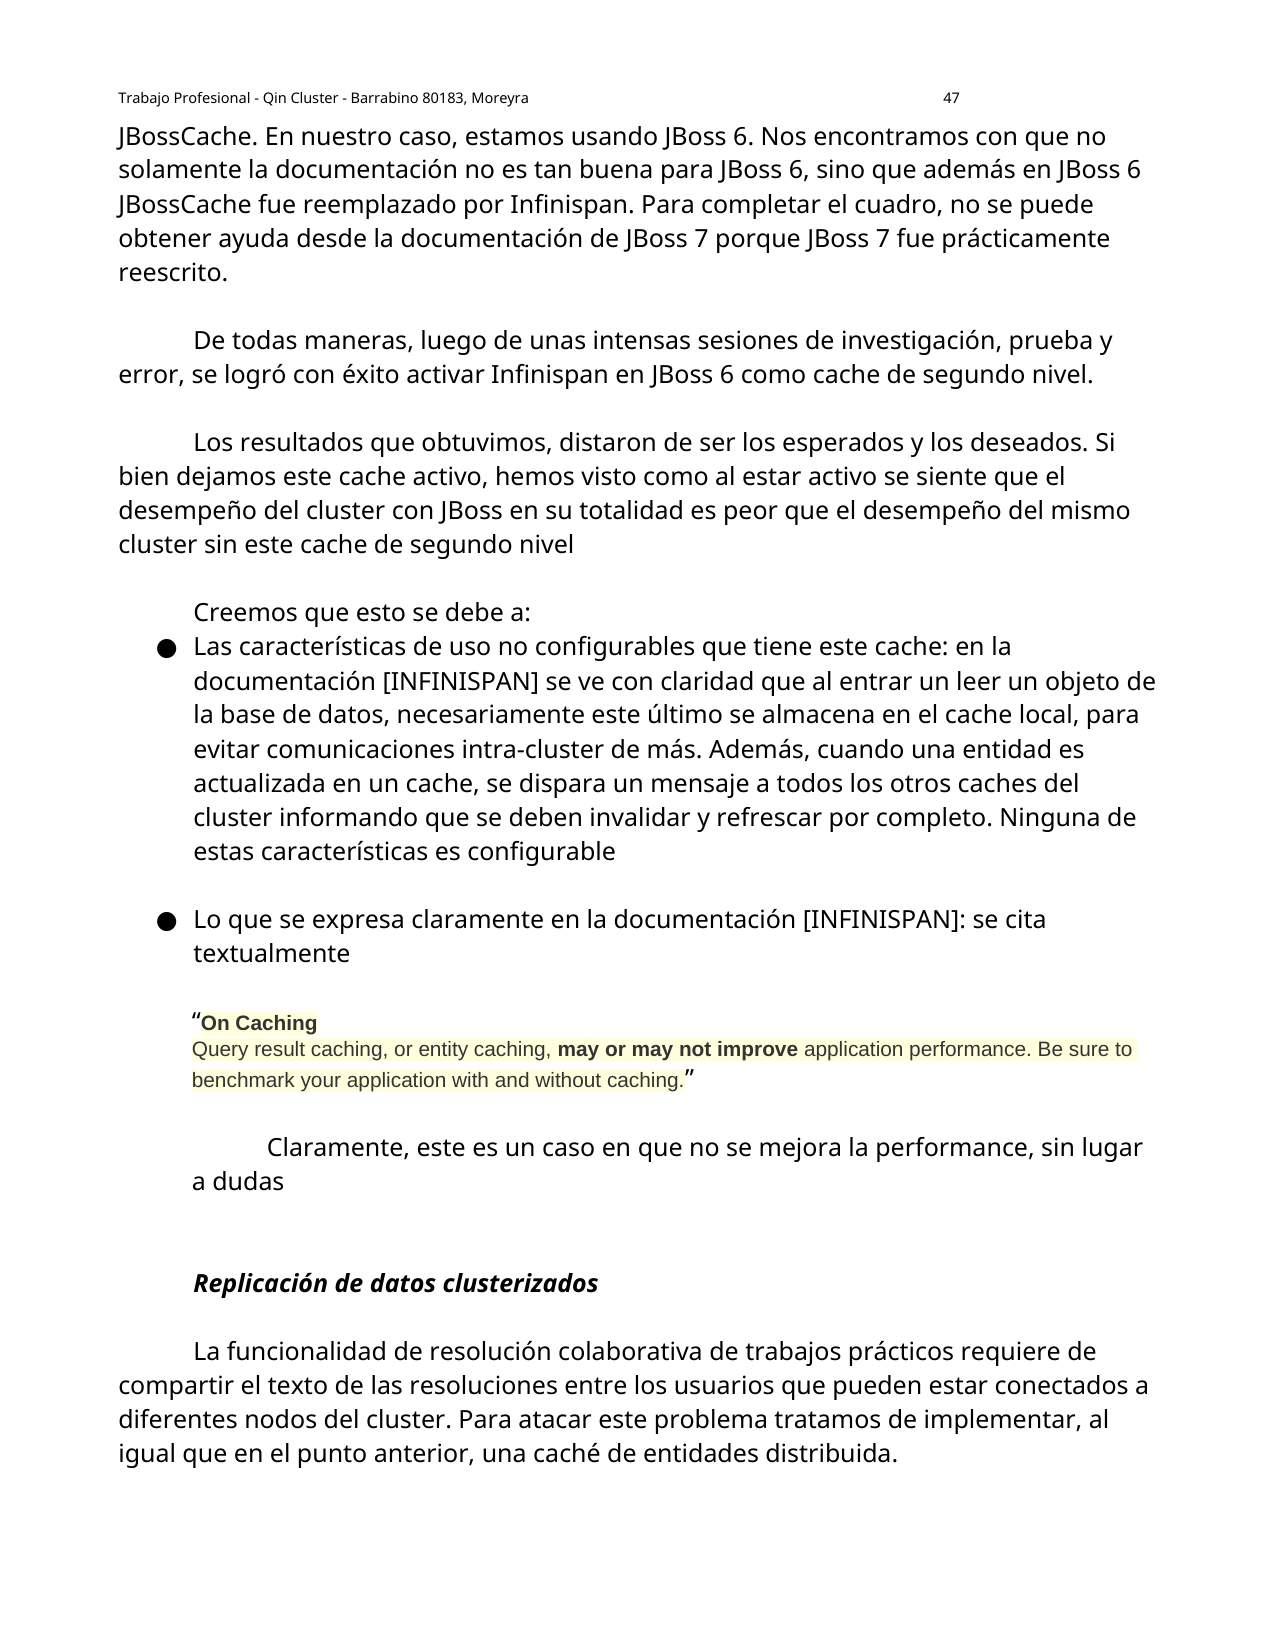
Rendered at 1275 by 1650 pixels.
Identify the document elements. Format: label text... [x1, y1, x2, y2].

text Claramente, este es un caso en que no se mejora la performance, sin lugar a dudas [192, 1129, 1157, 1197]
text “On Caching [192, 1004, 1157, 1038]
text Replicación de datos clusterizados [118, 1265, 1157, 1299]
text Query result caching, or entity caching, may or may not improve application performance. Be sure to benchmark your application with and without caching.” [192, 1038, 1157, 1095]
text Los resultados que obtuvimos, distaron de ser los esperados y los deseados. Si bien dejamos este cache activo, hemos visto como al estar activo se siente que el desempeño del cluster con JBoss en su totalidad es peor que el desempeño del mismo cluster sin este cache de segundo nivel [118, 425, 1157, 561]
text De todas maneras, luego de unas intensas sesiones de investigación, prueba y error, se logró con éxito activar Infinispan en JBoss 6 como cache de segundo nivel. [118, 322, 1157, 391]
list Lo que se expresa claramente en la documentación [INFINISPAN]: se cita textualmente [156, 902, 1157, 970]
text La funcionalidad de resolución colaborativa de trabajos prácticos requiere de compartir el texto de las resoluciones entre los usuarios que pueden estar conectados a diferentes nodos del cluster. Para atacar este problema tratamos de implementar, al igual que en el punto anterior, una caché de entidades distribuida. [118, 1333, 1157, 1470]
text JBossCache. En nuestro caso, estamos usando JBoss 6. Nos encontramos con que no solamente la documentación no es tan buena para JBoss 6, sino que además en JBoss 6 JBossCache fue reemplazado por Infinispan. Para completar el cuadro, no se puede obtener ayuda desde la documentación de JBoss 7 porque JBoss 7 fue prácticamente reescrito. [118, 118, 1157, 288]
text Creemos que esto se debe a: [118, 595, 1157, 629]
list Las características de uso no configurables que tiene este cache: en la documentación [INFINISPAN] se ve con claridad que al entrar un leer un objeto de la base de datos, necesariamente este último se almacena en el cache local, para evitar comunicaciones intra-cluster de más. Además, cuando una entidad es actualizada en un cache, se dispara un mensaje a todos los otros caches del cluster informando que se deben invalidar y refrescar por completo. Ninguna de estas características es configurable [156, 629, 1157, 867]
